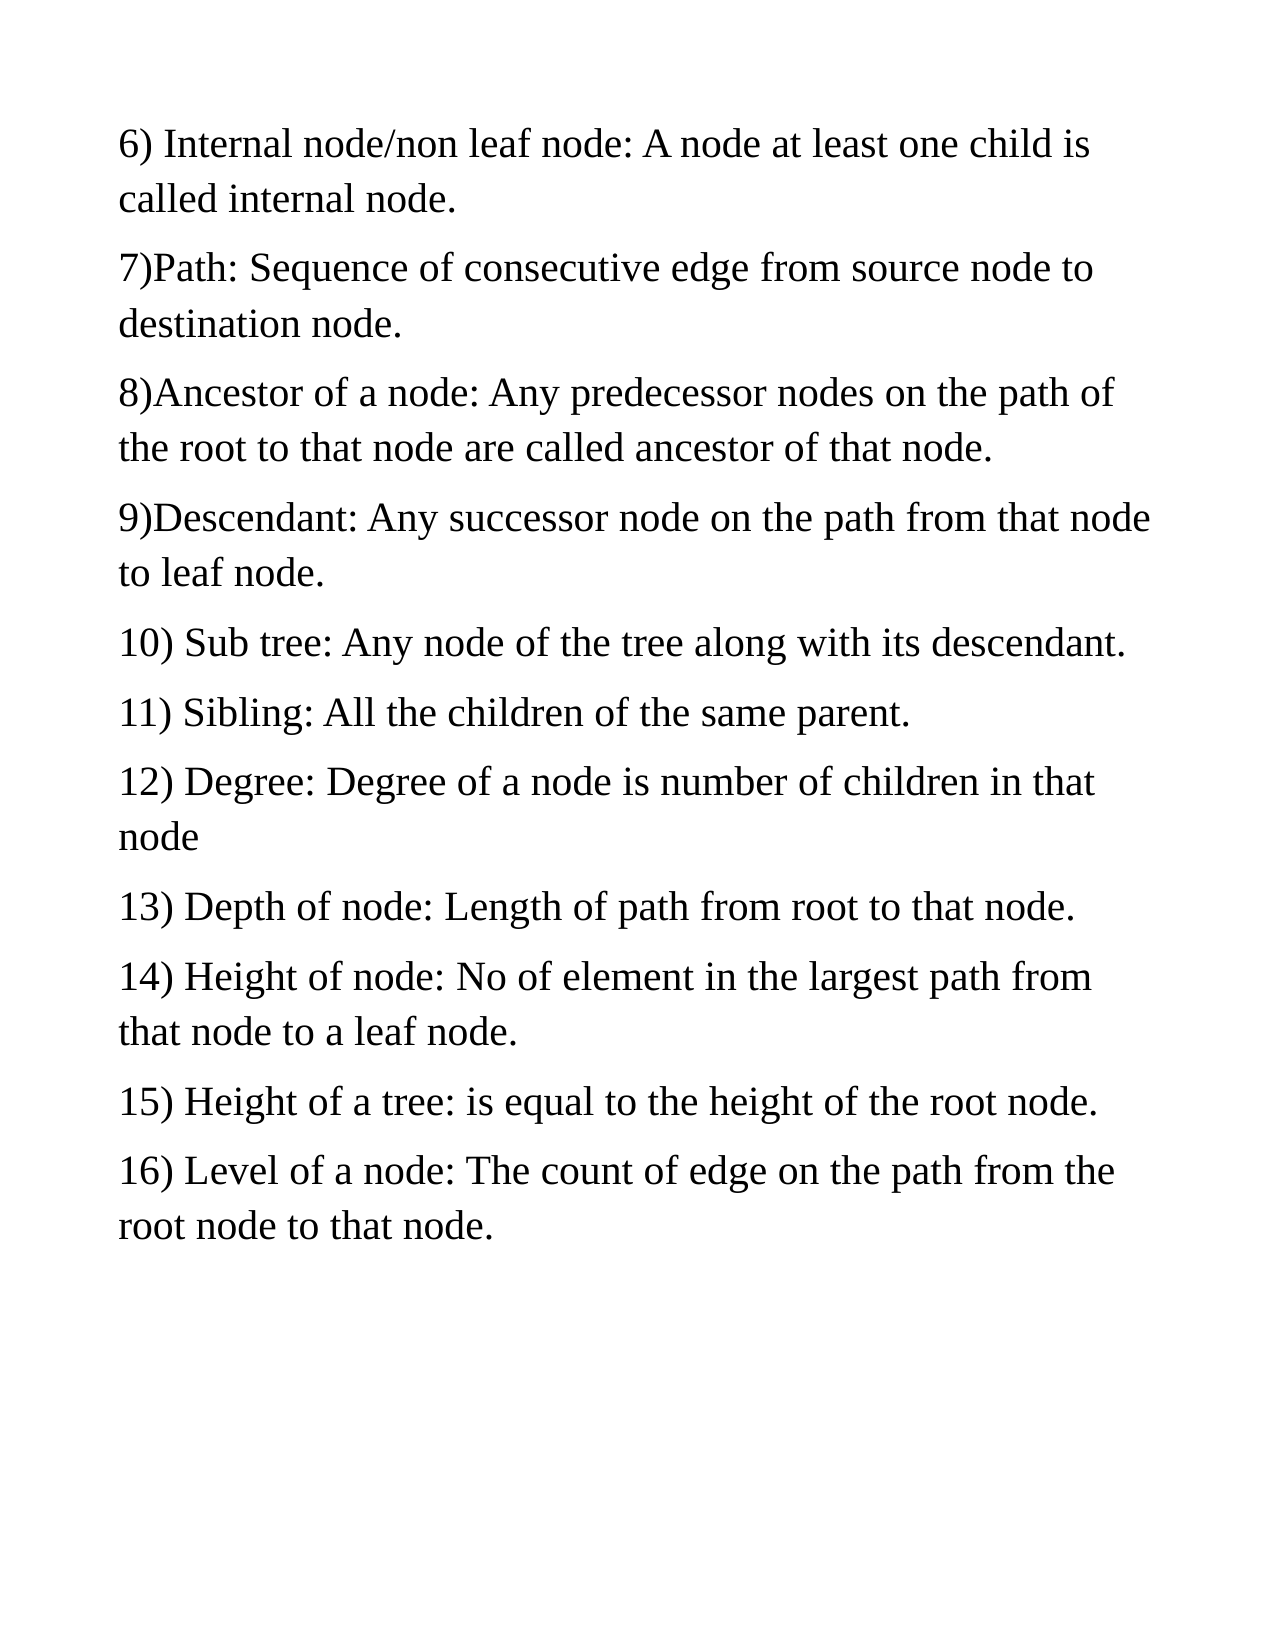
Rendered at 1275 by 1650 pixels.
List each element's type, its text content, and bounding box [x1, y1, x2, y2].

text 8)Ancestor of a node: Any predecessor nodes on the path of the root to that node are called ancestor of that node. [118, 368, 1157, 471]
text 12) Degree: Degree of a node is number of children in that node [118, 757, 1157, 860]
text 16) Level of a node: The count of edge on the path from the root node to that node. [118, 1146, 1157, 1249]
text 6) Internal node/non leaf node: A node at least one child is called internal node. [118, 118, 1157, 221]
text 7)Path: Sequence of consecutive edge from source node to destination node. [118, 243, 1157, 346]
text 15) Height of a tree: is equal to the height of the root node. [118, 1076, 1157, 1124]
text 14) Height of node: No of element in the largest path from that node to a leaf node. [118, 951, 1157, 1054]
text 10) Sub tree: Any node of the tree along with its descendant. [118, 617, 1157, 665]
text 9)Descendant: Any successor node on the path from that node to leaf node. [118, 492, 1157, 596]
text 13) Depth of node: Length of path from root to that node. [118, 881, 1157, 929]
text 11) Sibling: All the children of the same parent. [118, 687, 1157, 735]
